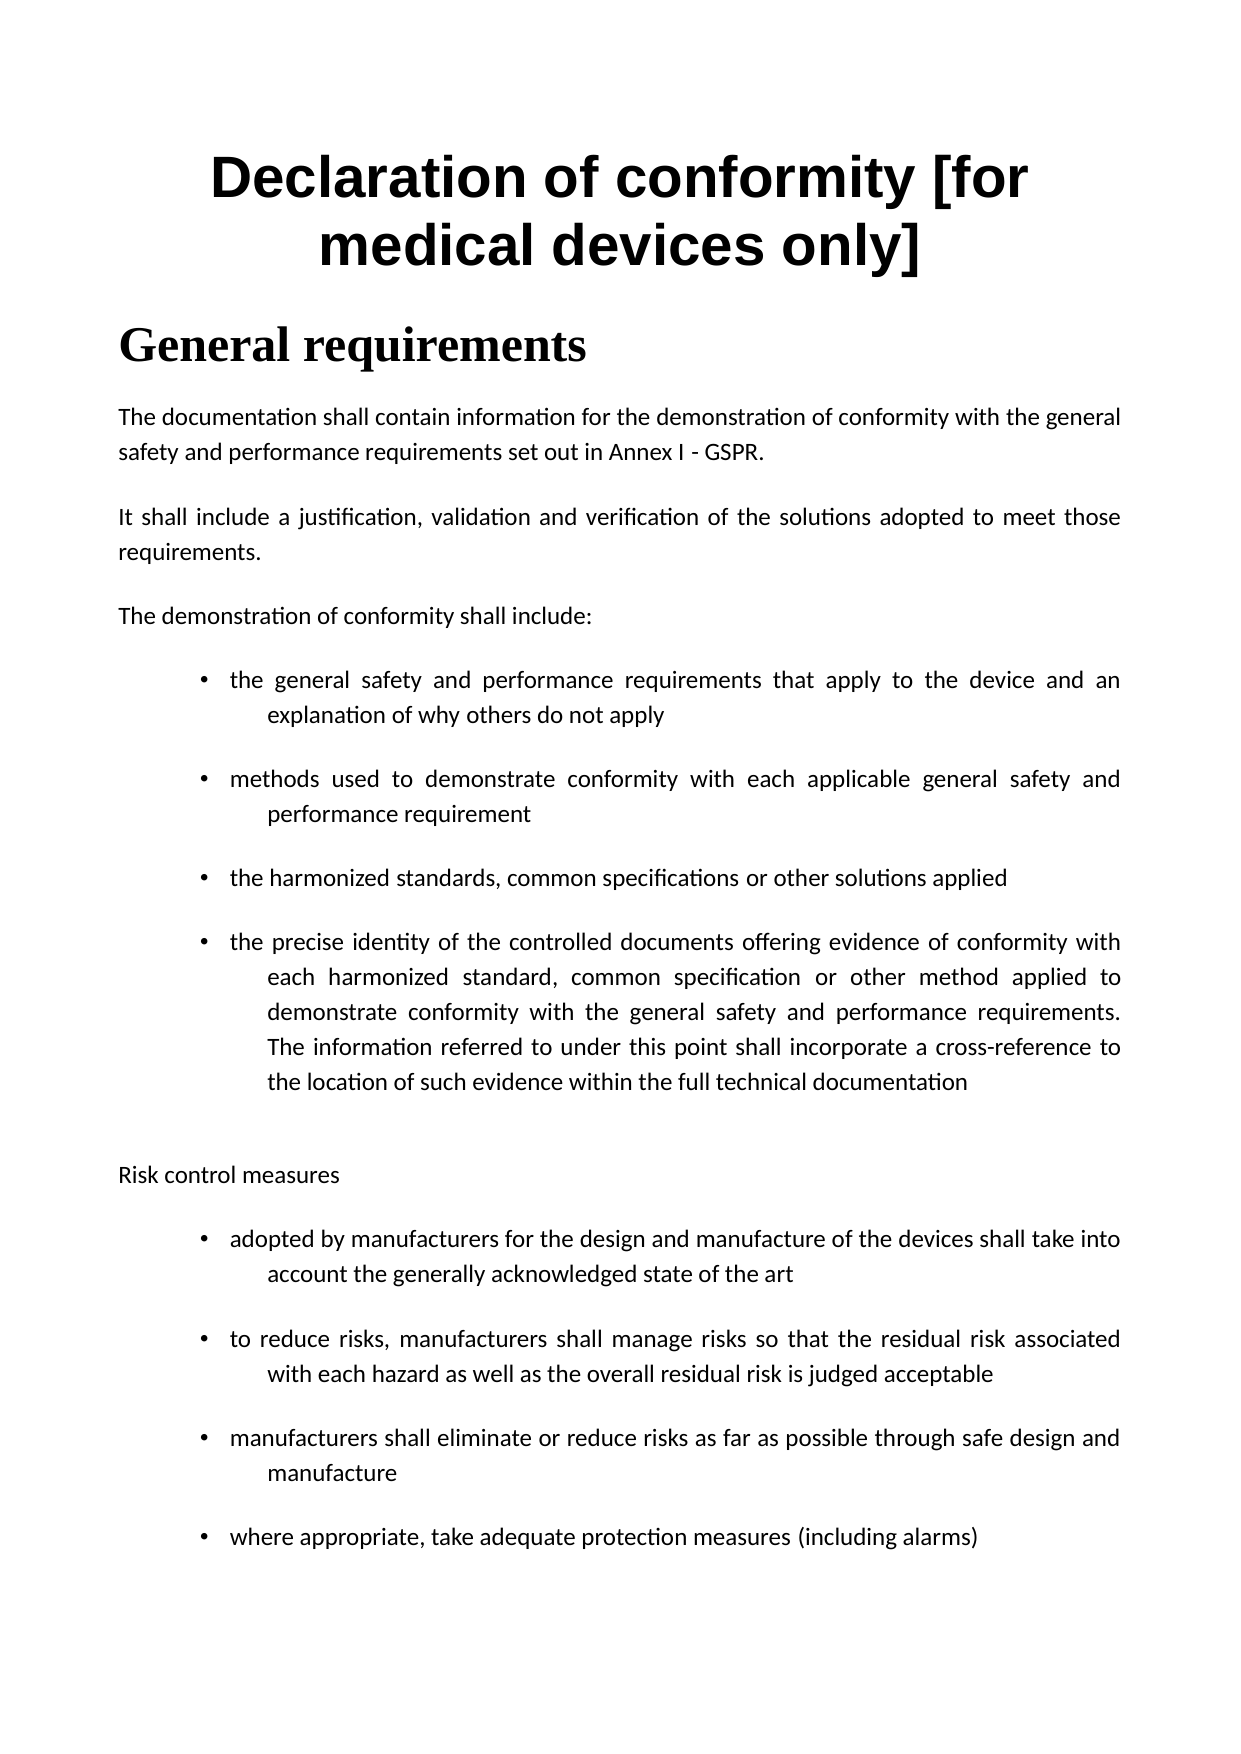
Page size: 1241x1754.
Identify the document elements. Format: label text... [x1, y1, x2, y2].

text It shall include a justification, validation and verification of the solutions adopted to meet those requirements. [118, 501, 1122, 566]
list methods used to demonstrate conformity with each applicable general safety and performance requirement [200, 763, 1122, 829]
subtitle General requirements [118, 315, 1122, 372]
list the harmonized standards, common specifications or other solutions applied [200, 862, 1122, 893]
text The demonstration of conformity shall include: [118, 600, 1122, 630]
list adopted by manufacturers for the design and manufacture of the devices shall take into account the generally acknowledged state of the art [200, 1223, 1122, 1289]
list where appropriate, take adequate protection measures (including alarms) [200, 1521, 1122, 1552]
list to reduce risks, manufacturers shall manage risks so that the residual risk associated with each hazard as well as the overall residual risk is judged acceptable [200, 1323, 1122, 1388]
text Risk control measures [118, 1159, 1122, 1190]
list manufacturers shall eliminate or reduce risks as far as possible through safe design and manufacture [200, 1422, 1122, 1487]
list the general safety and performance requirements that apply to the device and an explanation of why others do not apply [200, 664, 1122, 729]
text The documentation shall contain information for the demonstration of conformity with the general safety and performance requirements set out in Annex I - GSPR. [118, 401, 1122, 467]
title Declaration of conformity [for medical devices only] [118, 143, 1122, 277]
list the precise identity of the controlled documents offering evidence of conformity with each harmonized standard, common specification or other method applied to demonstrate conformity with the general safety and performance requirements. The information referred to under this point shall incorporate a cross-reference to the location of such evidence within the full technical documentation [200, 926, 1122, 1097]
